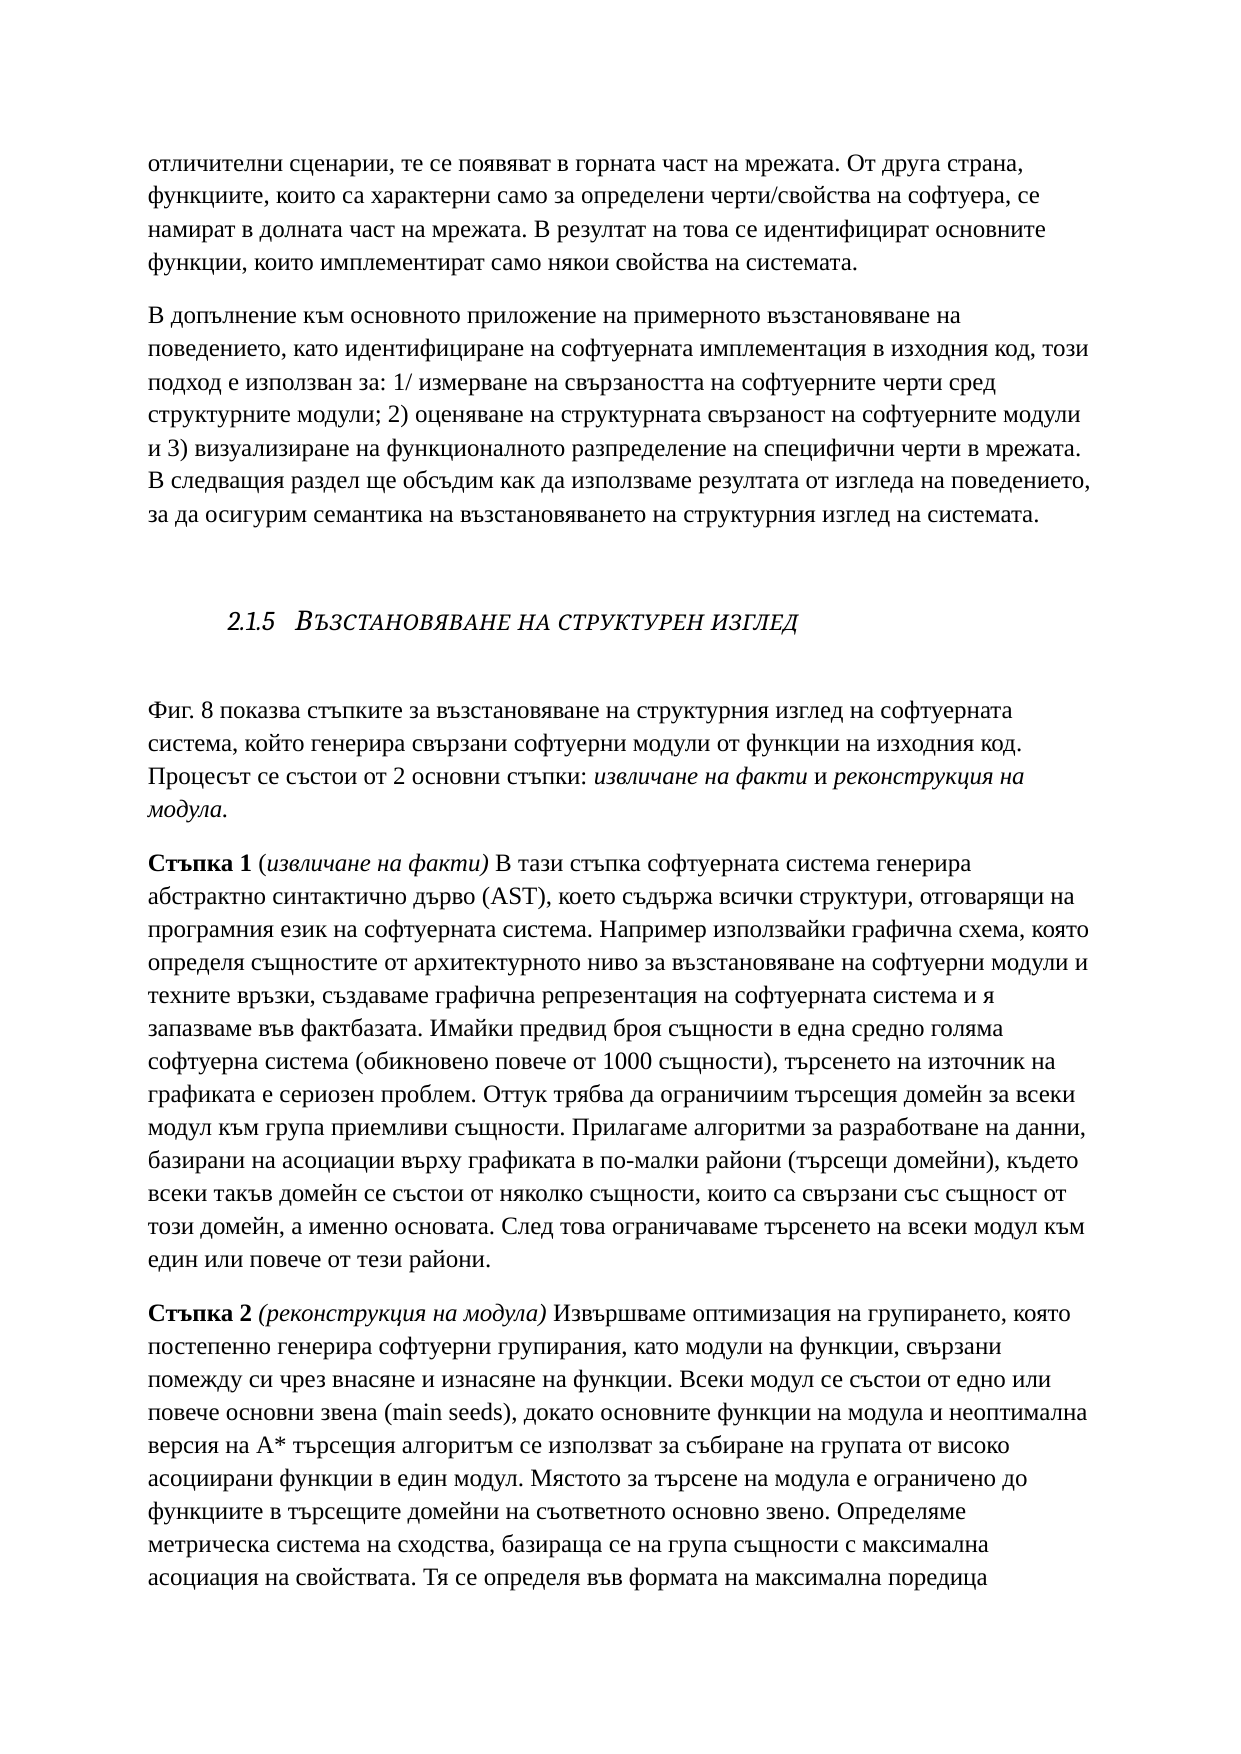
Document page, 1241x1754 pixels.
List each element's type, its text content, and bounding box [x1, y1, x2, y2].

text Стъпка 1 (извличане на факти) В тази стъпка софтуерната система генерира абстрактно синтактично дърво (AST), което съдържа всички структури, отговарящи на програмния език на софтуерната система. Например използвайки графична схема, която определя същностите от архитектурното ниво за възстановяване на софтуерни модули и техните връзки, създаваме графична репрезентация на софтуерната система и я запазваме във фактбазата. Имайки предвид броя същности в една средно голяма софтуерна система (обикновено повече от 1000 същности), търсенето на източник на графиката е сериозен проблем. Оттук трябва да ограничиим търсещия домейн за всеки модул към група приемливи същности. Прилагаме алгоритми за разработване на данни, базирани на асоциации върху графиката в по-малки райони (търсещи домейни), където всеки такъв домейн се състои от няколко същности, които са свързани със същност от този домейн, а именно основата. След това ограничаваме търсенето на всеки модул към един или повече от тези райони. [148, 848, 1093, 1273]
text отличителни сценарии, те се появяват в горната част на мрежата. От друга страна, функциите, които са характерни само за определени черти/свойства на софтуера, се намират в долната част на мрежата. В резултат на това се идентифицират основните функции, които имплементират само някои свойства на системата. [148, 148, 1093, 275]
text Фиг. 8 показва стъпките за възстановяване на структурния изглед на софтуерната система, който генерира свързани софтуерни модули от функции на изходния код. Процесът се състои от 2 основни стъпки: извличане на факти и реконструкция на модула. [148, 695, 1093, 823]
subtitle Възстановяване на структурен изглед [223, 606, 1093, 637]
text В допълнение към основното приложение на примерното възстановяване на поведението, като идентифициране на софтуерната имплементация в изходния код, този подход е използван за: 1/ измерване на свързаността на софтуерните черти сред структурните модули; 2) оценяване на структурната свързаност на софтуерните модули и 3) визуализиране на функционалното разпределение на специфични черти в мрежата. В следващия раздел ще обсъдим как да използваме резултата от изгледа на поведението, за да осигурим семантика на възстановяването на структурния изглед на системата. [148, 301, 1093, 527]
text Стъпка 2 (реконструкция на модула) Извършваме оптимизация на групирането, която постепенно генерира софтуерни групирания, като модули на функции, свързани помежду си чрез внасяне и изнасяне на функции. Всеки модул се състои от едно или повече основни звена (main seeds), докато основните функции на модула и неоптимална версия на A* търсещия алгоритъм се използват за събиране на групата от високо асоциирани функции в един модул. Мястото за търсене на модула е ограничено до функциите в търсещите домейни на съответното основно звено. Определяме метрическа система на сходства, базираща се на група същности с максимална асоциация на свойствата. Тя се определя във формата на максимална поредица [148, 1298, 1093, 1591]
